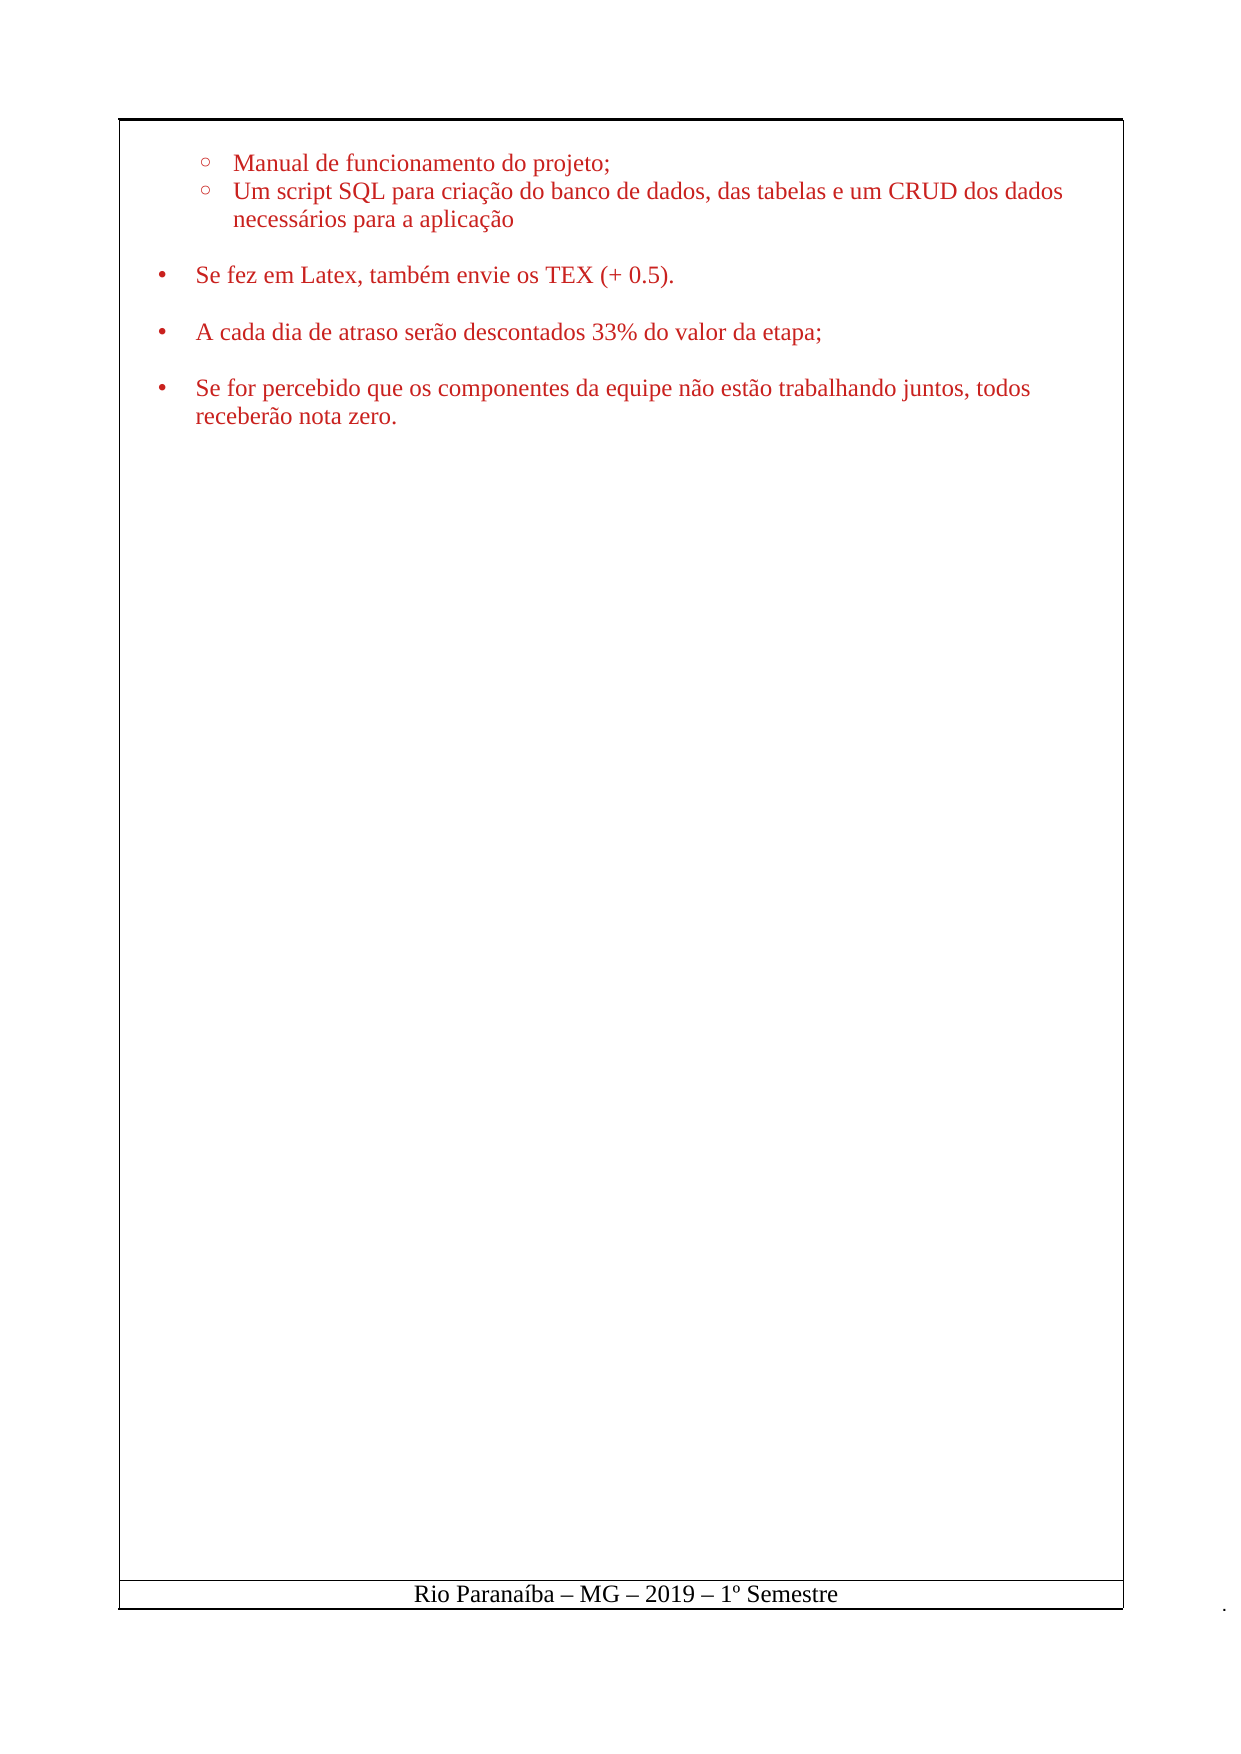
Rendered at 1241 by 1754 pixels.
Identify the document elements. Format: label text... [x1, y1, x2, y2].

table_cell Observações referentes a avaliação do projeto: Esta etapa valerá até 20 pontos (Contando este documento e os outros solicitados); A data de entrega é 26/05/2019. Entregar, todos em um arquivo ZIP: Este documento preenchido (versão PDF) Repositório Git (ou o seu link) do código com classes funcionando em CLI, com algumas (muitas) regras de negócio já implementadas; Manual de compilação do projeto Manual de funcionamento do projeto; Um script SQL para criação do banco de dados, das tabelas e um CRUD dos dados necessários para a aplicação Se fez em Latex, também envie os TEX (+ 0.5). A cada dia de atraso serão descontados 33% do valor da etapa; Se for percebido que os componentes da equipe não estão trabalhando juntos, todos receberão nota zero. [120, 121, 1123, 1580]
table_cell Rio Paranaíba – MG – 2019 – 1º Semestre [120, 1581, 1123, 1608]
